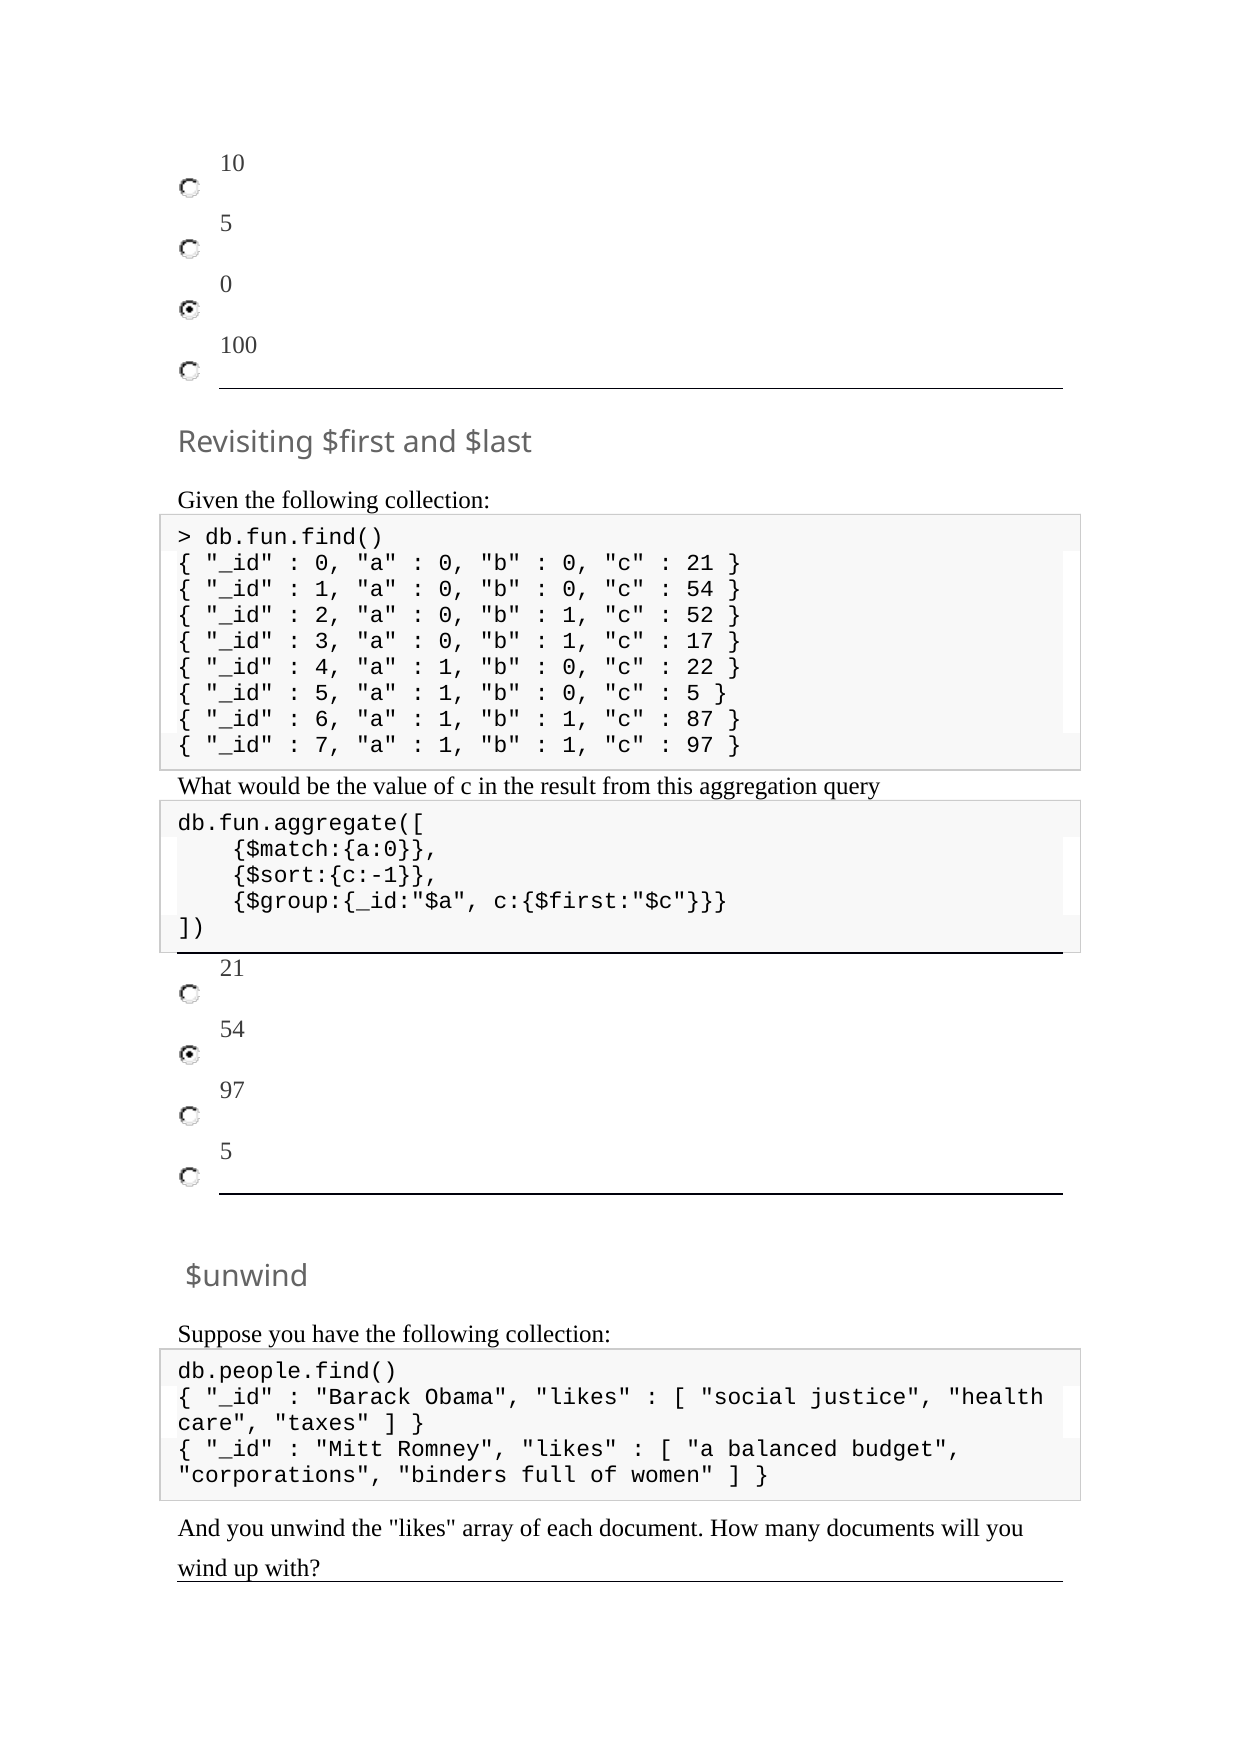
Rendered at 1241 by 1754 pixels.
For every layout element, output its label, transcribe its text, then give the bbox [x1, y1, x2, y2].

text Suppose you have the following collection: [177, 1319, 1063, 1348]
text { "_id" : 3, "a" : 0, "b" : 1, "c" : 17 } [177, 629, 1063, 655]
text { "_id" : 4, "a" : 1, "b" : 0, "c" : 22 } [177, 655, 1063, 681]
subtitle $unwind [177, 1254, 1063, 1296]
text { "_id" : 2, "a" : 0, "b" : 1, "c" : 52 } [177, 603, 1063, 629]
text 97 [177, 1075, 1063, 1136]
text 100 [177, 330, 1063, 388]
text db.people.find() [161, 1350, 1080, 1386]
text { "_id" : 0, "a" : 0, "b" : 0, "c" : 21 } [177, 551, 1063, 577]
text 54 [177, 1014, 1063, 1075]
text { "_id" : 5, "a" : 1, "b" : 0, "c" : 5 } [177, 681, 1063, 707]
text { "_id" : 1, "a" : 0, "b" : 0, "c" : 54 } [177, 577, 1063, 603]
text ]) [161, 903, 1080, 952]
text { "_id" : "Barack Obama", "likes" : [ "social justice", "health care", "taxes" ] } [177, 1386, 1063, 1426]
text > db.fun.find() [161, 515, 1080, 551]
text {$sort:{c:-1}}, [177, 863, 1063, 889]
text {$group:{_id:"$a", c:{$first:"$c"}}} [177, 889, 1063, 903]
text And you unwind the "likes" array of each document. How many documents will you wind up with? [177, 1501, 1063, 1581]
text 0 [177, 269, 1063, 330]
text What would be the value of c in the result from this aggregation query [177, 771, 1063, 799]
text 5 [177, 1136, 1063, 1193]
text { "_id" : 6, "a" : 1, "b" : 1, "c" : 87 } [177, 707, 1063, 721]
text { "_id" : 7, "a" : 1, "b" : 1, "c" : 97 } [161, 721, 1080, 769]
text db.fun.aggregate([ [161, 801, 1080, 837]
text Given the following collection: [177, 485, 1063, 513]
subtitle Revisiting $first and $last [177, 420, 1063, 461]
text { "_id" : "Mitt Romney", "likes" : [ "a balanced budget", "corporations", "binders full of women" ] } [161, 1426, 1080, 1500]
text 21 [177, 954, 1063, 1014]
text {$match:{a:0}}, [177, 837, 1063, 863]
text 10 [177, 148, 1063, 208]
text 5 [177, 208, 1063, 269]
